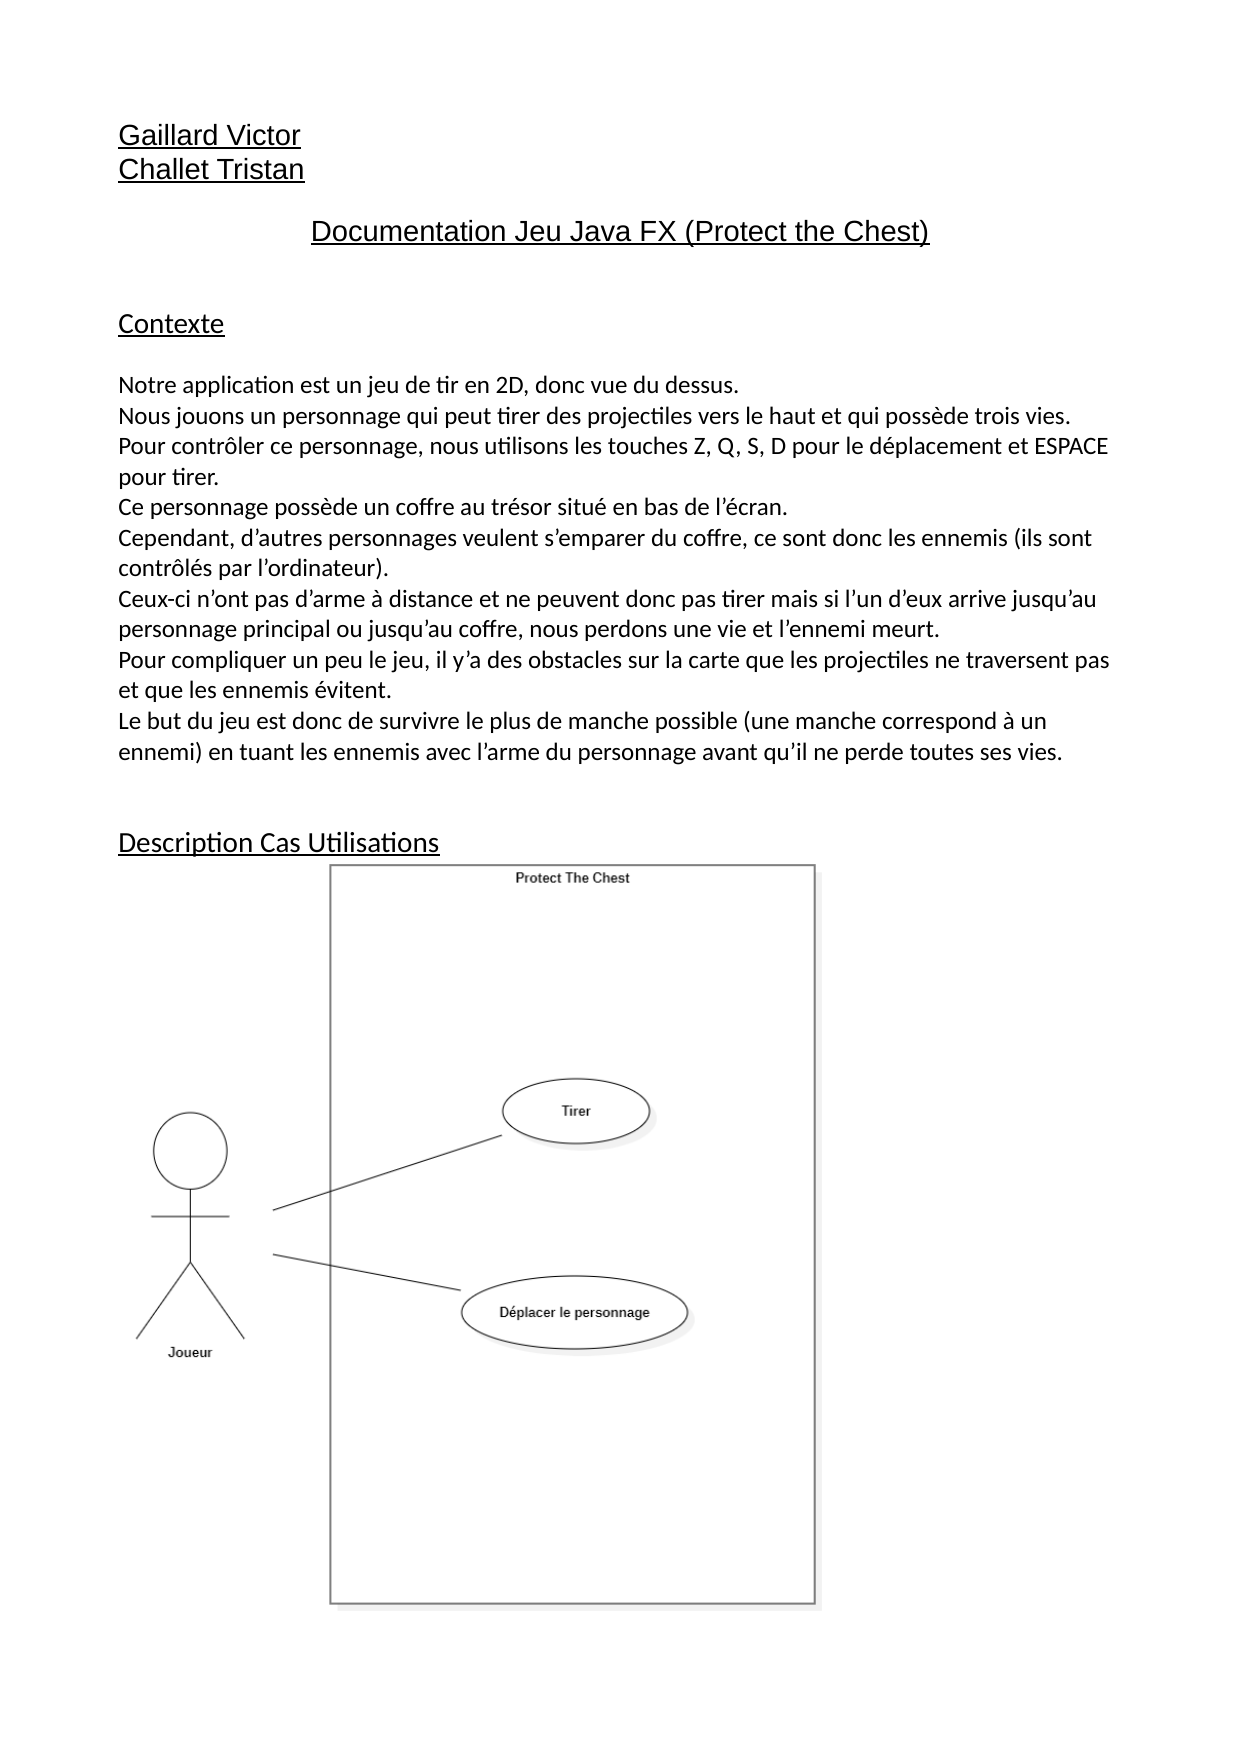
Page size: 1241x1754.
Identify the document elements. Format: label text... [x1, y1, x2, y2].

text Pour compliquer un peu le jeu, il y’a des obstacles sur la carte que les projectiles ne traversent pas et que les ennemis évitent. [118, 644, 1122, 705]
text Ceux-ci n’ont pas d’arme à distance et ne peuvent donc pas tirer mais si l’un d’eux arrive jusqu’au personnage principal ou jusqu’au coffre, nous perdons une vie et l’ennemi meurt. [118, 583, 1122, 644]
text Description Cas Utilisations [118, 824, 1122, 1617]
text Ce personnage possède un coffre au trésor situé en bas de l’écran. [118, 491, 1122, 522]
text Documentation Jeu Java FX (Protect the Chest) [118, 214, 1122, 247]
text Challet Tristan [118, 152, 1122, 185]
text Nous jouons un personnage qui peut tirer des projectiles vers le haut et qui possède trois vies. Pour contrôler ce personnage, nous utilisons les touches Z, Q, S, D pour le déplacement et ESPACE pour tirer. [118, 400, 1122, 491]
text Gaillard Victor [118, 118, 1122, 152]
text Notre application est un jeu de tir en 2D, donc vue du dessus. [118, 369, 1122, 400]
text Le but du jeu est donc de survivre le plus de manche possible (une manche correspond à un ennemi) en tuant les ennemis avec l’arme du personnage avant qu’il ne perde toutes ses vies. [118, 705, 1122, 766]
text Cependant, d’autres personnages veulent s’emparer du coffre, ce sont donc les ennemis (ils sont contrôlés par l’ordinateur). [118, 522, 1122, 583]
text Contexte [118, 305, 1122, 341]
